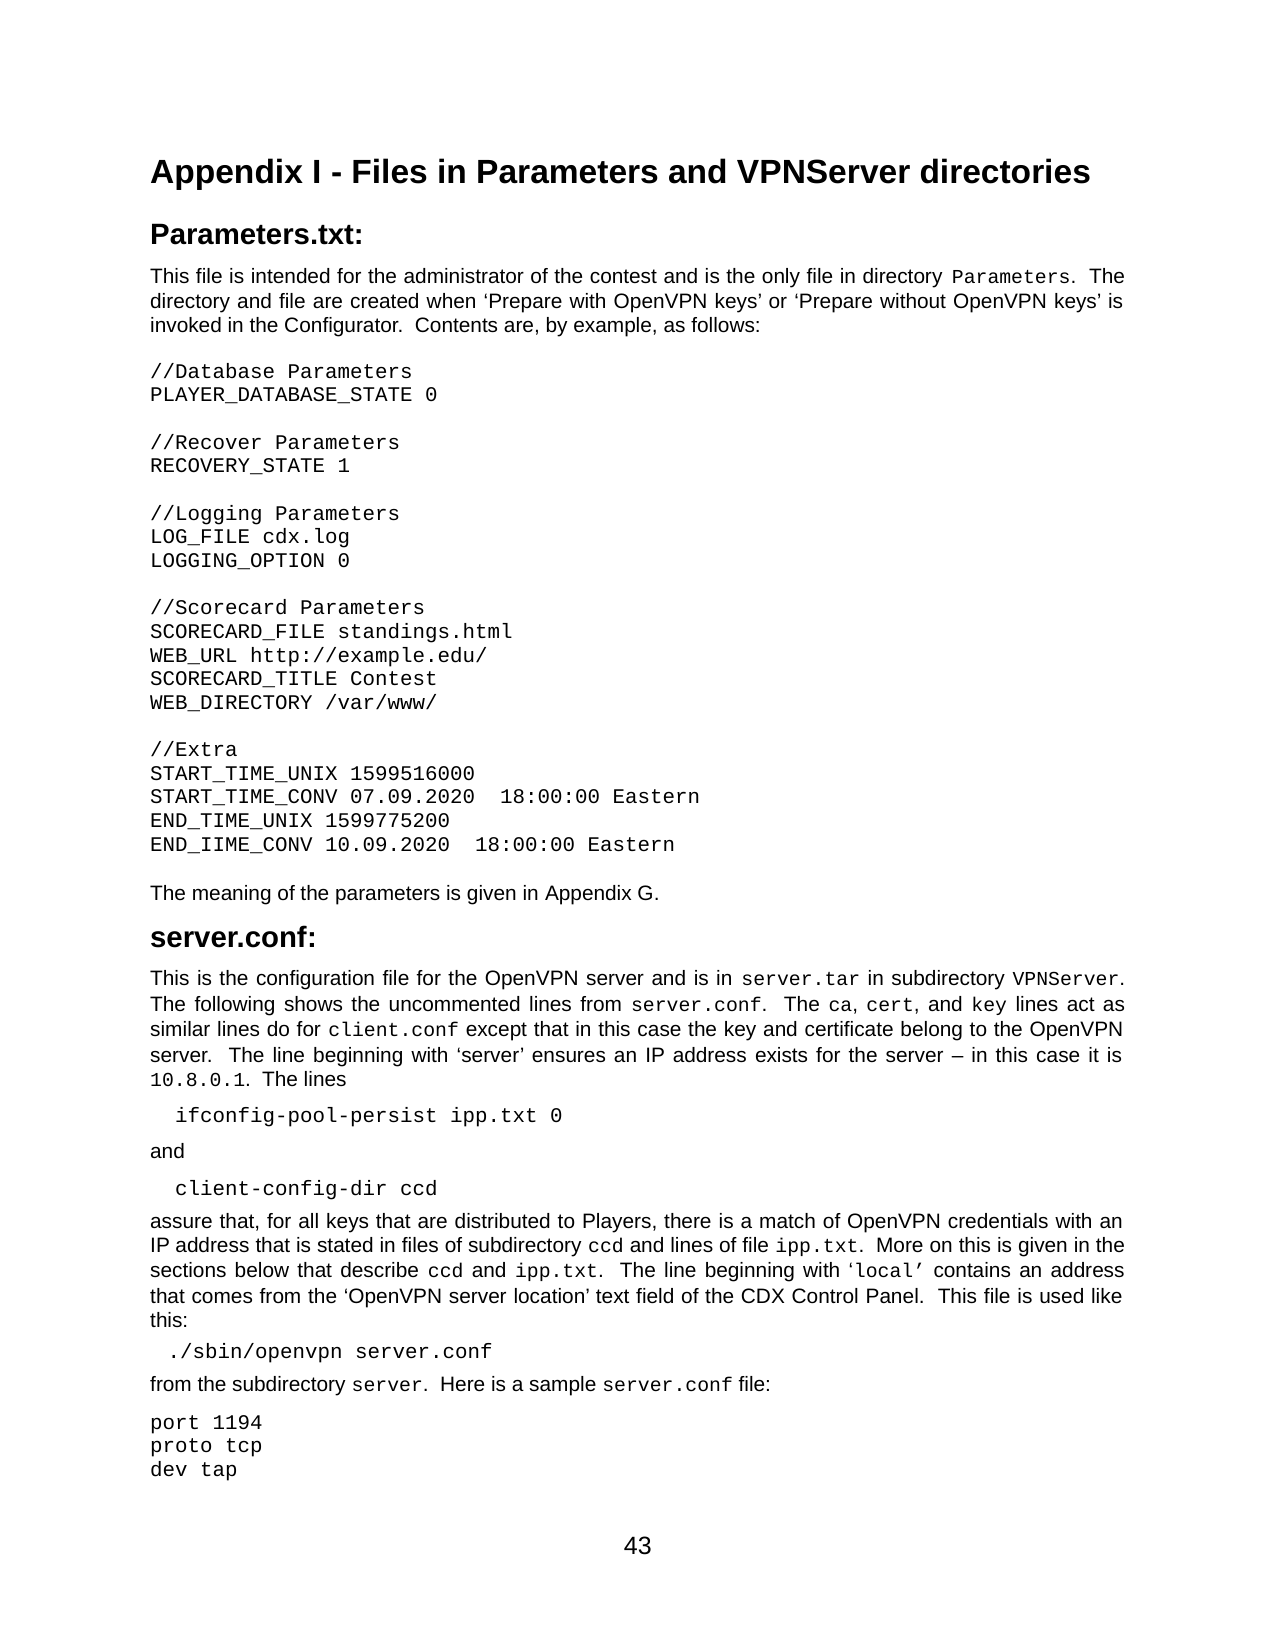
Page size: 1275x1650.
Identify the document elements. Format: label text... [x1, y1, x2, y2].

text //Logging Parameters [150, 503, 1125, 526]
text ./sbin/openvpn server.conf [150, 1339, 1125, 1365]
text SCORECARD_TITLE Contest [150, 668, 1125, 692]
subtitle Appendix I - Files in Parameters and VPNServer directories [150, 151, 1125, 190]
text PLAYER_DATABASE_STATE 0 [150, 384, 1125, 408]
text //Extra [150, 739, 1125, 763]
text //Recover Parameters [150, 432, 1125, 455]
text port 1194 [150, 1412, 1125, 1435]
text proto tcp [150, 1435, 1125, 1459]
text from the subdirectory server. Here is a sample server.conf file: [150, 1372, 1125, 1397]
text assure that, for all keys that are distributed to Players, there is a match of OpenVPN credentials with an IP address that is stated in files of subdirectory ccd and lines of file ipp.txt. More on this is given in the sections below that describe ccd and ipp.txt. The line beginning with ‘local’ contains an address that comes from the ‘OpenVPN server location’ text field of the CDX Control Panel. This file is used like this: [150, 1209, 1125, 1332]
text END_IIME_CONV 10.09.2020 18:00:00 Eastern [150, 834, 1125, 857]
text SCORECARD_FILE standings.html [150, 621, 1125, 644]
text ifconfig-pool-persist ipp.txt 0 [150, 1100, 1125, 1129]
subtitle server.conf: [150, 919, 1125, 953]
text //Scorecard Parameters [150, 597, 1125, 621]
text WEB_URL http://example.edu/ [150, 644, 1125, 668]
text LOG_FILE cdx.log [150, 526, 1125, 550]
text LOGGING_OPTION 0 [150, 550, 1125, 574]
text START_TIME_UNIX 1599516000 [150, 763, 1125, 786]
text This is the configuration file for the OpenVPN server and is in server.tar in subdirectory VPNServer. The following shows the uncommented lines from server.conf. The ca, cert, and key lines act as similar lines do for client.conf except that in this case the key and certificate belong to the OpenVPN server. The line beginning with ‘server’ ensures an IP address exists for the server – in this case it is 10.8.0.1. The lines [150, 966, 1125, 1092]
text START_TIME_CONV 07.09.2020 18:00:00 Eastern [150, 786, 1125, 810]
text and [150, 1136, 1125, 1164]
text //Database Parameters [150, 361, 1125, 384]
text WEB_DIRECTORY /var/www/ [150, 692, 1125, 716]
text END_TIME_UNIX 1599775200 [150, 810, 1125, 834]
subtitle Parameters.txt: [150, 217, 1125, 251]
text dev tap [150, 1459, 1125, 1483]
text client-config-dir ccd [150, 1173, 1125, 1202]
text This file is intended for the administrator of the contest and is the only file in directory Parameters. The directory and file are created when ‘Prepare with OpenVPN keys’ or ‘Prepare without OpenVPN keys’ is invoked in the Configurator. Contents are, by example, as follows: [150, 263, 1125, 337]
text The meaning of the parameters is given in Appendix G. [150, 881, 1125, 905]
text RECOVERY_STATE 1 [150, 455, 1125, 479]
